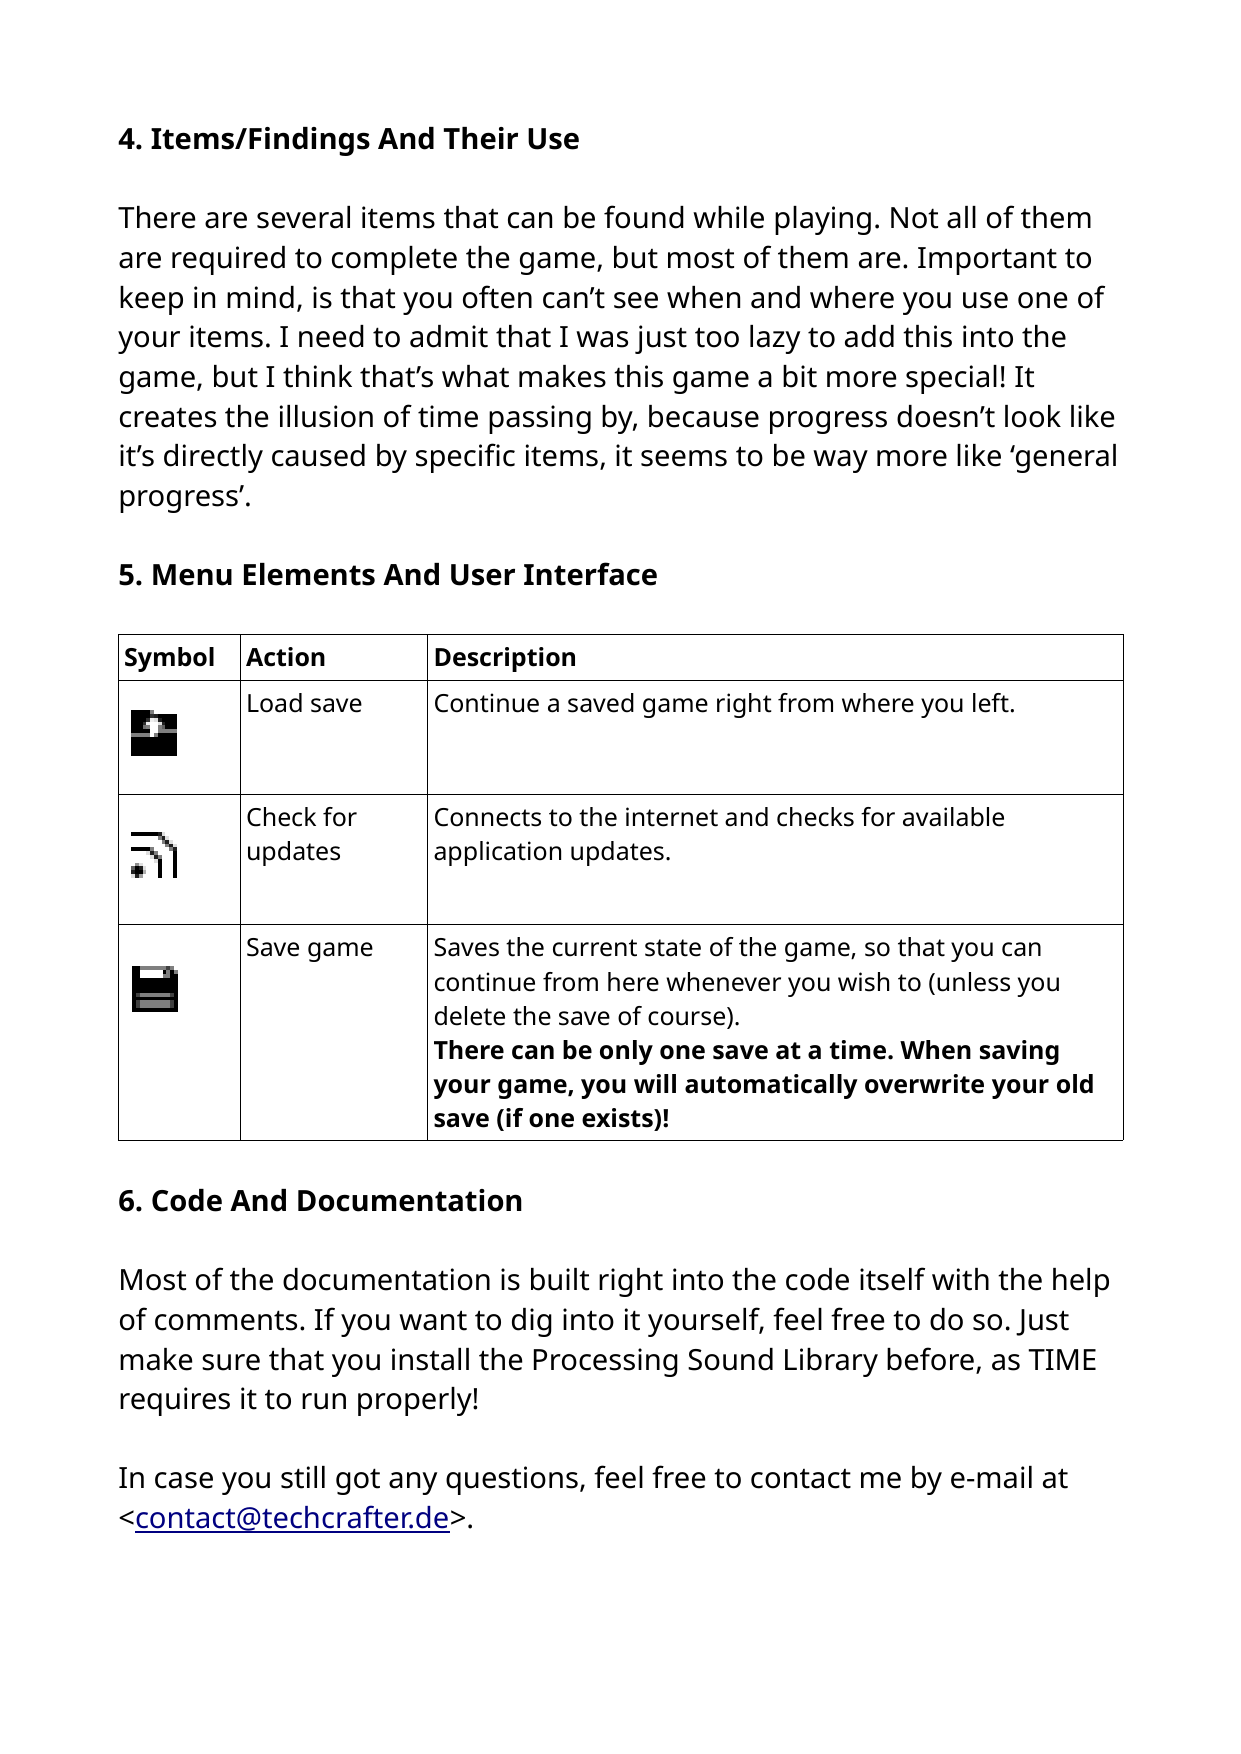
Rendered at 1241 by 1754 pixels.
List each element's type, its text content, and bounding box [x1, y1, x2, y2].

text In case you still got any questions, feel free to contact me by e-mail at <contact@techcrafter.de>. [118, 1458, 1122, 1537]
table_cell Continue a saved game right from where you left. [428, 681, 1123, 793]
text 6. Code And Documentation [118, 1180, 1122, 1220]
picture [124, 958, 184, 1019]
table_cell [119, 925, 240, 1140]
table_cell Saves the current state of the game, so that you can continue from here whenever you wish to (unless you delete the save of course). There can be only one save at a time. When saving your game, you will automatically overwrite your old save (if one exists)! [428, 925, 1123, 1140]
table_header Symbol [119, 635, 240, 680]
table_cell Connects to the internet and checks for available application updates. [428, 795, 1123, 924]
text 4. Items/Findings And Their Use [118, 118, 1122, 158]
table_cell Load save [241, 681, 427, 793]
table_cell Check for updates [241, 795, 427, 924]
text Most of the documentation is built right into the code itself with the help of comments. If you want to dig into it yourself, feel free to do so. Just make sure that you install the Processing Sound Library before, as TIME requires it to run properly! [118, 1259, 1122, 1418]
picture [123, 824, 184, 885]
picture [123, 702, 184, 763]
table_header Description [428, 635, 1123, 680]
table_header Action [241, 635, 427, 680]
table_cell [119, 795, 240, 924]
text There are several items that can be found while playing. Not all of them are required to complete the game, but most of them are. Important to keep in mind, is that you often can’t see when and where you use one of your items. I need to admit that I was just too lazy to add this into the game, but I think that’s what makes this game a bit more special! It creates the illusion of time passing by, because progress doesn’t look like it’s directly caused by specific items, it seems to be way more like ‘general progress’. [118, 197, 1122, 515]
table_cell Save game [241, 925, 427, 1140]
text 5. Menu Elements And User Interface [118, 555, 1122, 594]
table_cell [119, 681, 240, 793]
